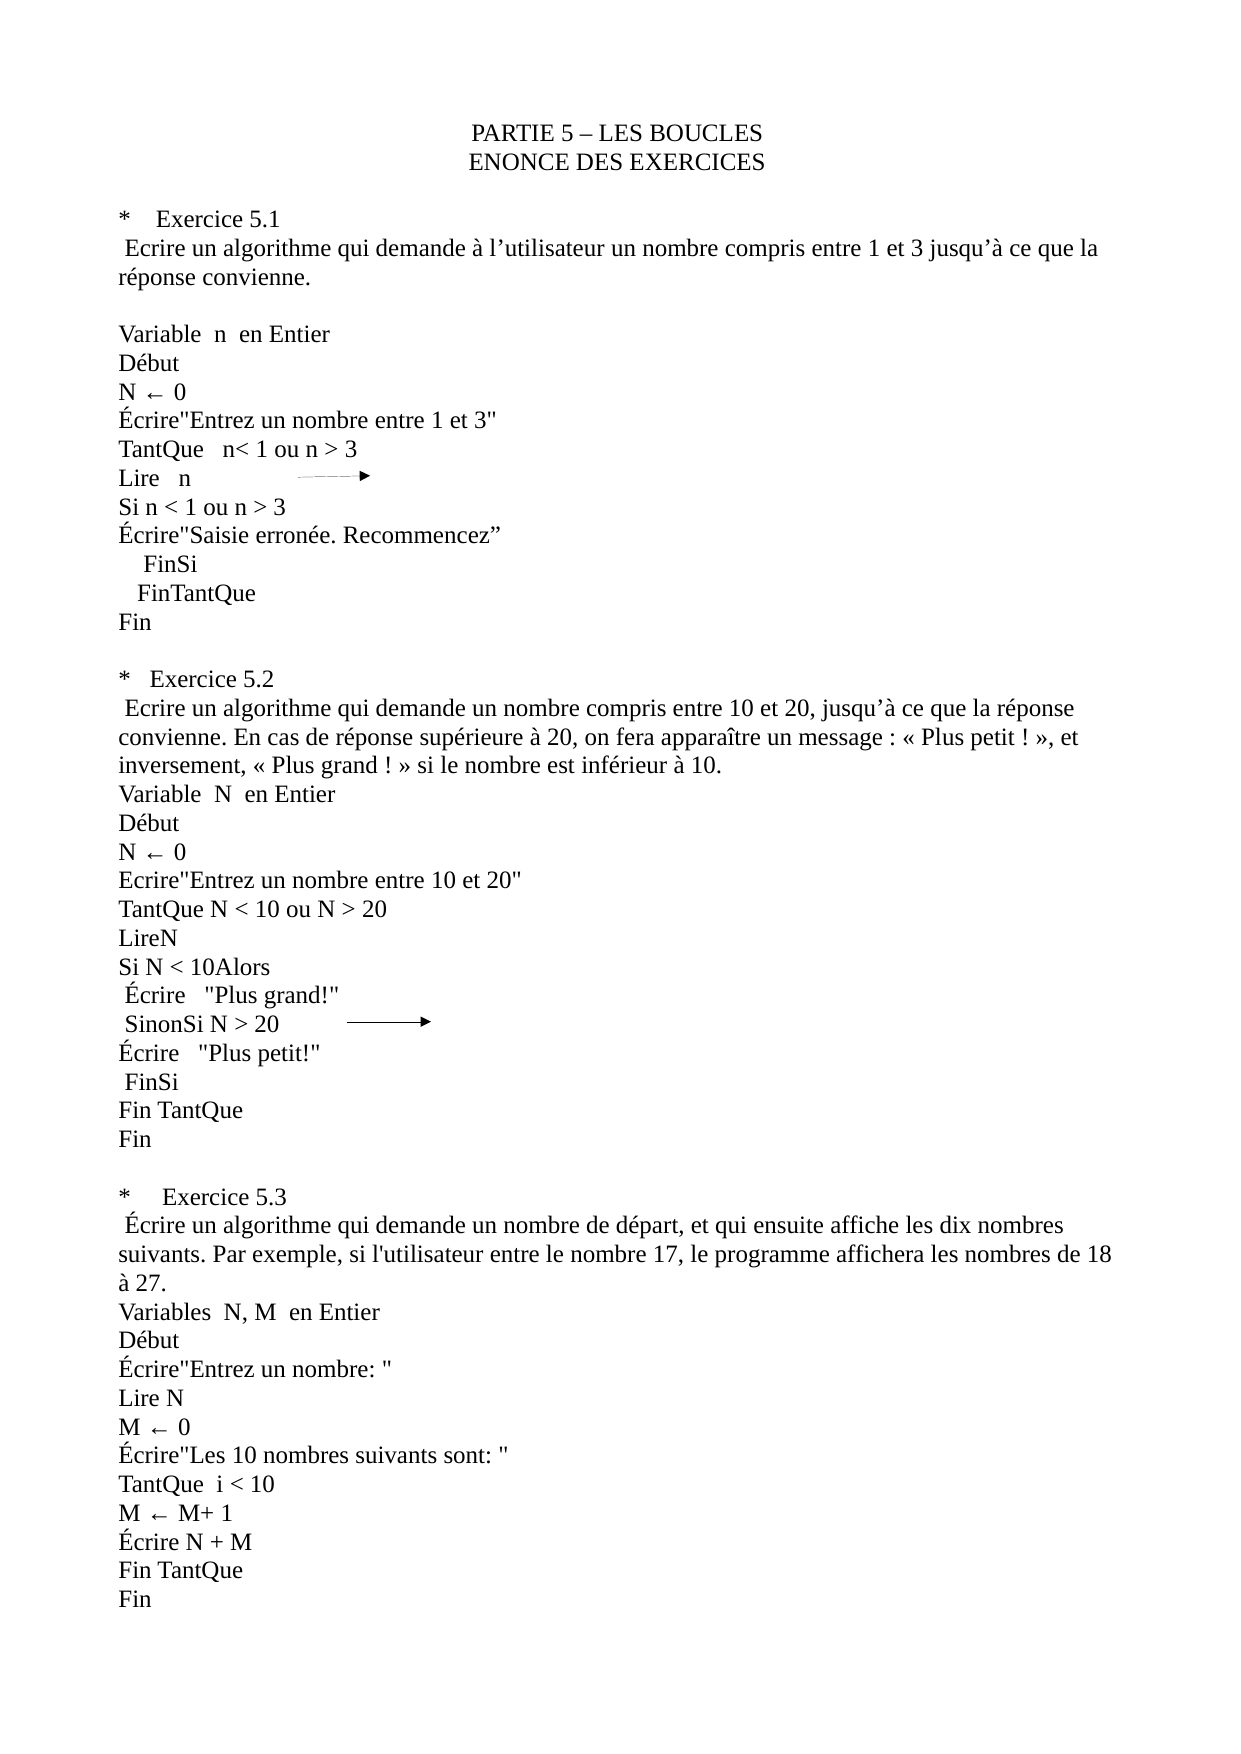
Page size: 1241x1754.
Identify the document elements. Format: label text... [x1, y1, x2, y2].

text Variable N en Entier Début N ← 0 Ecrire"Entrez un nombre entre 10 et 20" TantQue N < 10 ou N > 20 LireN Si N < 10Alors Écrire "Plus grand!" SinonSi N > 20 Écrire "Plus petit!" FinSi Fin TantQue Fin [118, 779, 1122, 1153]
text Ecrire un algorithme qui demande à l’utilisateur un nombre compris entre 1 et 3 jusqu’à ce que la réponse convienne. [118, 233, 1122, 291]
text * Exercice 5.1 [118, 204, 1122, 233]
text Variables N, M en Entier Début Écrire"Entrez un nombre: " Lire N M ← 0 Écrire"Les 10 nombres suivants sont: " TantQue i < 10 M ← M+ 1 Écrire N + M Fin TantQue Fin [118, 1297, 1122, 1613]
text PARTIE 5 – LES BOUCLES [118, 118, 1122, 147]
text * Exercice 5.3 [118, 1182, 1122, 1211]
text * Exercice 5.2 [118, 664, 1122, 693]
text Variable n en Entier Début N ← 0 Écrire"Entrez un nombre entre 1 et 3" TantQue n< 1 ou n > 3 Lire n Si n < 1 ou n > 3 Écrire"Saisie erronée. Recommencez” FinSi FinTantQue Fin [118, 319, 1122, 636]
text Écrire un algorithme qui demande un nombre de départ, et qui ensuite affiche les dix nombres suivants. Par exemple, si l'utilisateur entre le nombre 17, le programme affichera les nombres de 18 à 27. [118, 1211, 1122, 1297]
text ENONCE DES EXERCICES [118, 147, 1122, 176]
text Ecrire un algorithme qui demande un nombre compris entre 10 et 20, jusqu’à ce que la réponse convienne. En cas de réponse supérieure à 20, on fera apparaître un message : « Plus petit ! », et inversement, « Plus grand ! » si le nombre est inférieur à 10. [118, 693, 1122, 779]
